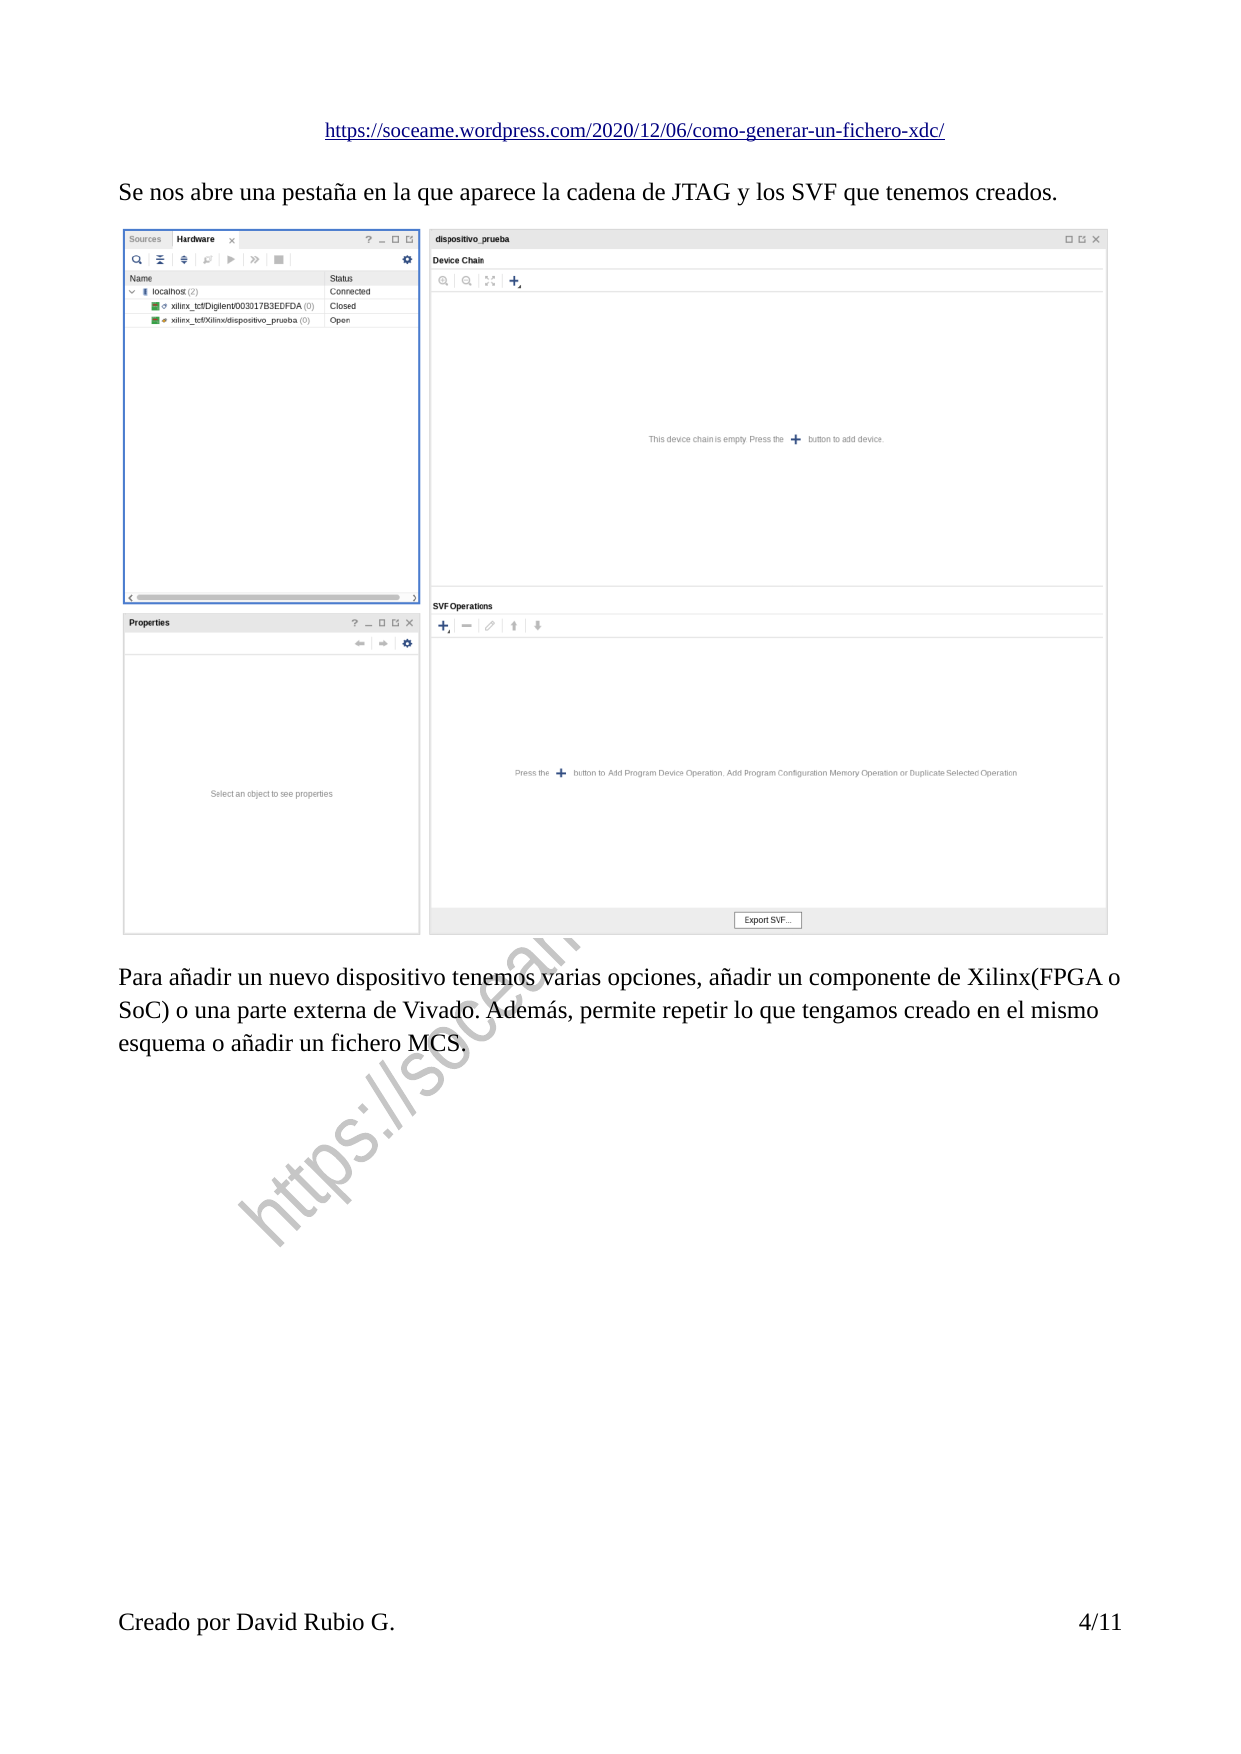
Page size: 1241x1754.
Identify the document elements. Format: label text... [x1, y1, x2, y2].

text Para añadir un nuevo dispositivo tenemos varias opciones, añadir un componente de Xilinx(FPGA o SoC) o una parte externa de Vivado. Además, permite repetir lo que tengamos creado en el mismo esquema o añadir un fichero MCS. [118, 962, 1122, 1057]
picture [118, 224, 1111, 938]
text Se nos abre una pestaña en la que aparece la cadena de JTAG y los SVF que tenemos creados. [118, 177, 1122, 206]
